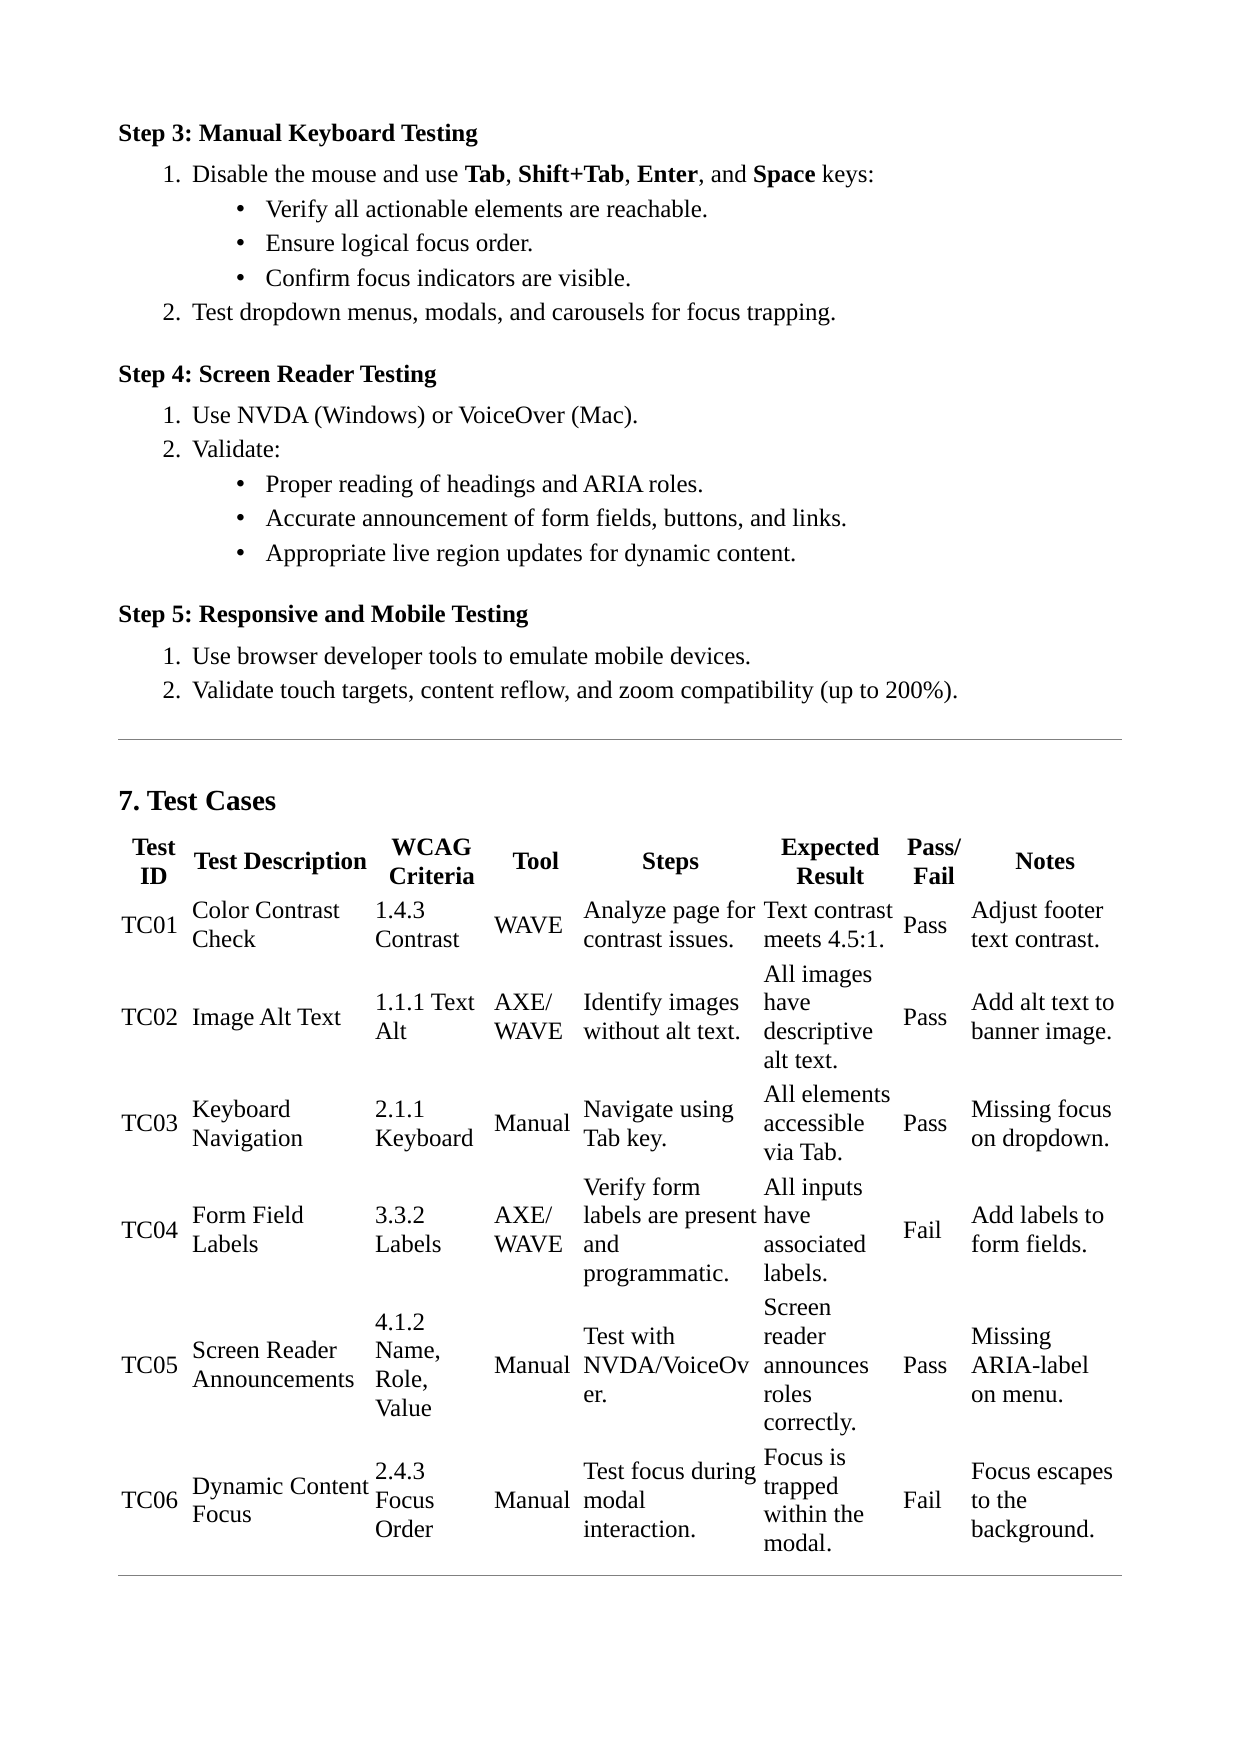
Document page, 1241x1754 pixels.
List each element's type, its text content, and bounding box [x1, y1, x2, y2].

table_cell Manual [491, 1439, 580, 1560]
subtitle Step 4: Screen Reader Testing [118, 359, 1122, 388]
list Confirm focus indicators are visible. [236, 263, 1122, 292]
table_cell TC04 [118, 1169, 189, 1289]
table_header Test Description [189, 829, 372, 892]
table_cell TC05 [118, 1290, 189, 1439]
table_cell 4.1.2 Name, Role, Value [372, 1290, 491, 1439]
table_cell Screen Reader Announcements [189, 1290, 372, 1439]
table_cell Adjust footer text contrast. [968, 893, 1122, 956]
table_cell TC03 [118, 1077, 189, 1169]
list Use NVDA (Windows) or VoiceOver (Mac). [162, 400, 1122, 429]
table_cell Navigate using Tab key. [580, 1077, 760, 1169]
table_header Steps [580, 829, 760, 892]
table_cell 2.1.1 Keyboard [372, 1077, 491, 1169]
table_cell Test focus during modal interaction. [580, 1439, 760, 1560]
table_cell Image Alt Text [189, 956, 372, 1077]
table_header WCAG Criteria [372, 829, 491, 892]
table_cell Test with NVDA/VoiceOver. [580, 1290, 760, 1439]
table_cell Verify form labels are present and programmatic. [580, 1169, 760, 1289]
table_cell Keyboard Navigation [189, 1077, 372, 1169]
list Ensure logical focus order. [236, 228, 1122, 257]
table_cell 2.4.3 Focus Order [372, 1439, 491, 1560]
table_cell Text contrast meets 4.5:1. [760, 893, 900, 956]
table_header Expected Result [760, 829, 900, 892]
table_cell Analyze page for contrast issues. [580, 893, 760, 956]
table_header Notes [968, 829, 1122, 892]
table_cell AXE/WAVE [491, 1169, 580, 1289]
list Verify all actionable elements are reachable. [236, 194, 1122, 223]
table_cell 1.1.1 Text Alt [372, 956, 491, 1077]
subtitle Step 3: Manual Keyboard Testing [118, 118, 1122, 147]
table_cell TC02 [118, 956, 189, 1077]
table_header Pass/Fail [900, 829, 968, 892]
list Use browser developer tools to emulate mobile devices. [162, 641, 1122, 669]
table_cell Color Contrast Check [189, 893, 372, 956]
table_cell TC06 [118, 1439, 189, 1560]
table_cell Pass [900, 1290, 968, 1439]
table_cell All elements accessible via Tab. [760, 1077, 900, 1169]
table_cell Screen reader announces roles correctly. [760, 1290, 900, 1439]
list Disable the mouse and use Tab, Shift+Tab, Enter, and Space keys: [162, 159, 1122, 188]
table_cell All inputs have associated labels. [760, 1169, 900, 1289]
list Test dropdown menus, modals, and carousels for focus trapping. [162, 297, 1122, 326]
table_cell Fail [900, 1169, 968, 1289]
table_cell TC01 [118, 893, 189, 956]
table_cell 3.3.2 Labels [372, 1169, 491, 1289]
table_cell Manual [491, 1290, 580, 1439]
table_cell Focus escapes to the background. [968, 1439, 1122, 1560]
subtitle Step 5: Responsive and Mobile Testing [118, 599, 1122, 628]
table_header Test ID [118, 829, 189, 892]
table_cell Focus is trapped within the modal. [760, 1439, 900, 1560]
table_cell Pass [900, 956, 968, 1077]
table_cell Manual [491, 1077, 580, 1169]
table_cell Form Field Labels [189, 1169, 372, 1289]
table_cell Missing ARIA-label on menu. [968, 1290, 1122, 1439]
table_cell Add alt text to banner image. [968, 956, 1122, 1077]
table_cell Pass [900, 1077, 968, 1169]
table_cell WAVE [491, 893, 580, 956]
list Proper reading of headings and ARIA roles. [236, 469, 1122, 498]
table_cell Missing focus on dropdown. [968, 1077, 1122, 1169]
list Accurate announcement of form fields, buttons, and links. [236, 503, 1122, 532]
list Validate: [162, 434, 1122, 463]
table_cell AXE/WAVE [491, 956, 580, 1077]
table_cell Identify images without alt text. [580, 956, 760, 1077]
table_cell Add labels to form fields. [968, 1169, 1122, 1289]
list Appropriate live region updates for dynamic content. [236, 538, 1122, 567]
subtitle 7. Test Cases [118, 783, 1122, 817]
table_cell Fail [900, 1439, 968, 1560]
table_cell Dynamic Content Focus [189, 1439, 372, 1560]
list Validate touch targets, content reflow, and zoom compatibility (up to 200%). [162, 675, 1122, 704]
table_cell All images have descriptive alt text. [760, 956, 900, 1077]
table_cell Pass [900, 893, 968, 956]
table_header Tool [491, 829, 580, 892]
table_cell 1.4.3 Contrast [372, 893, 491, 956]
